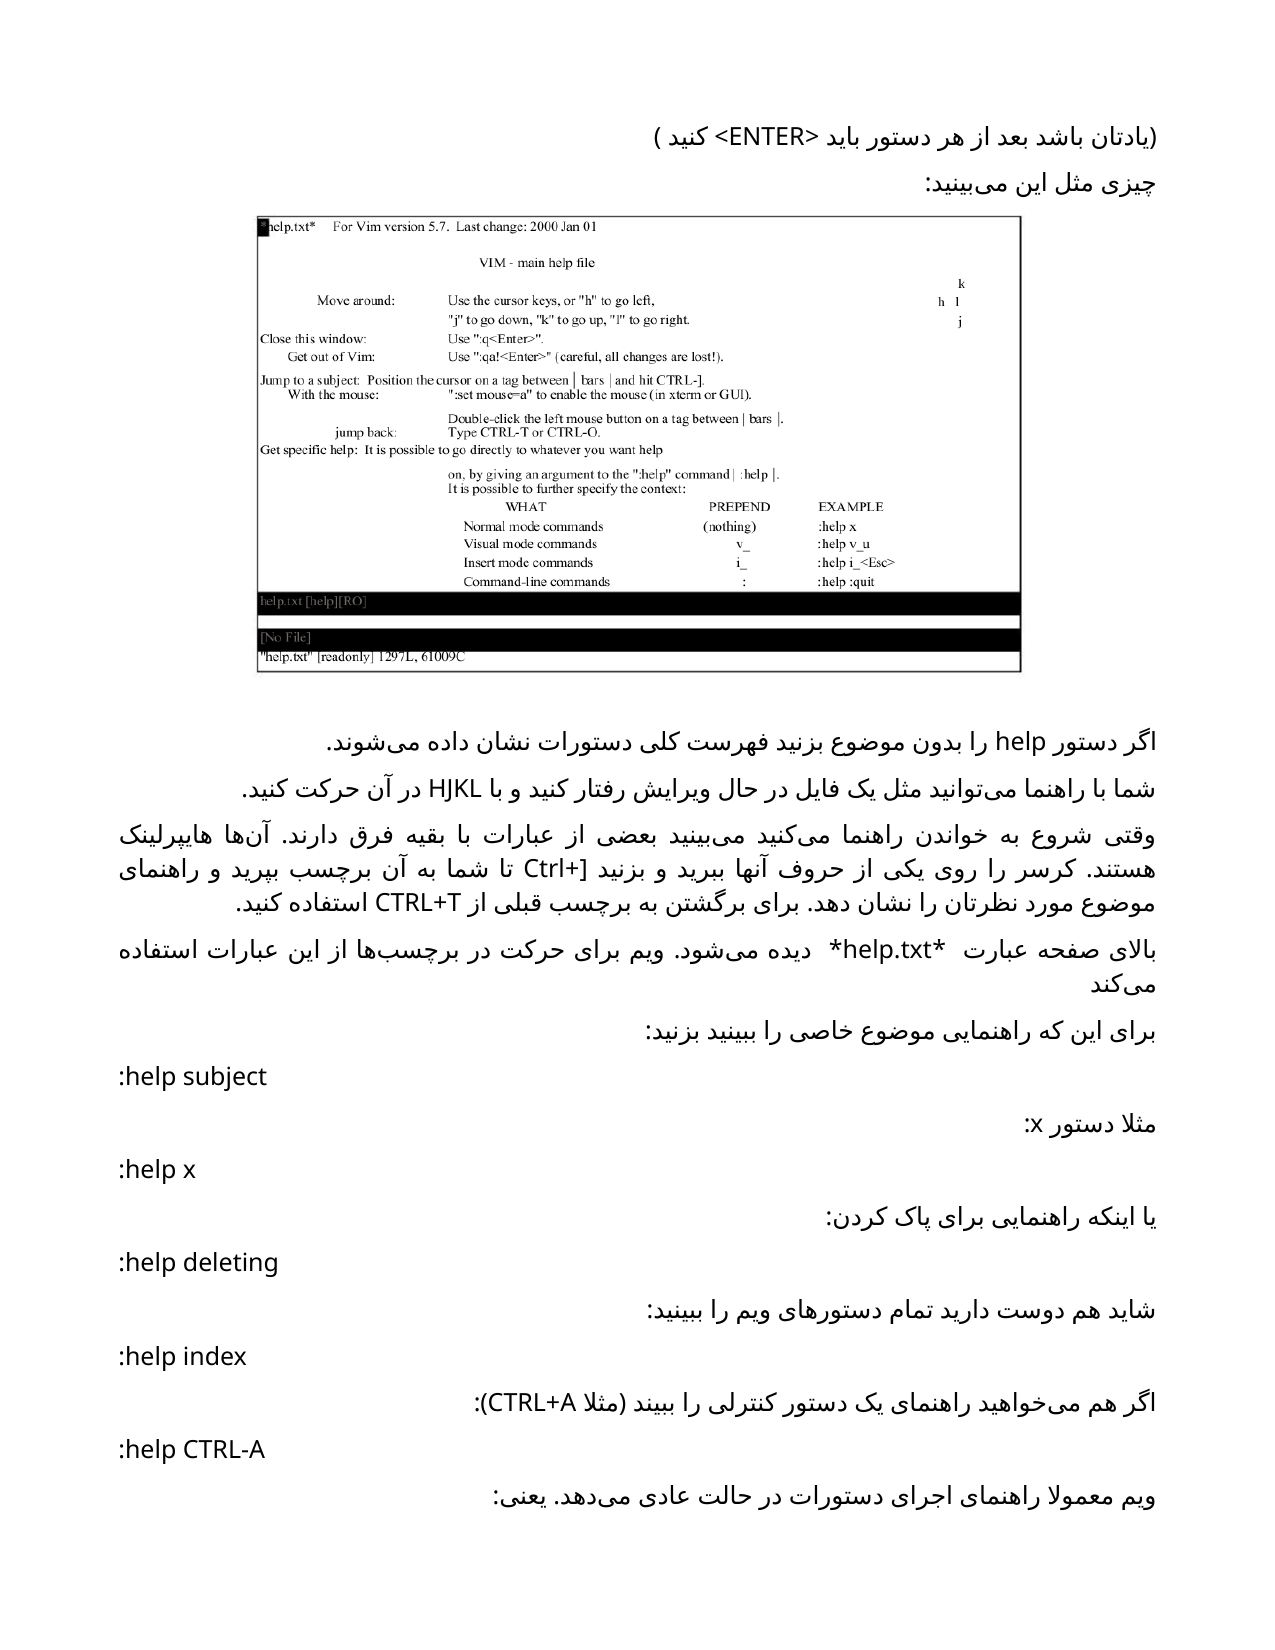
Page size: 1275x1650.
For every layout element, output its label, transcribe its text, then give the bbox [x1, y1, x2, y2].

text بالای صفحه عبارت *help.txt* دیده می‌شود. ویم برای حرکت در برچسب‌ها از این عبارات استفاده می‌کند [118, 932, 1157, 1000]
text شاید هم دوست دارید تمام دستورهای ویم را ببینید: [118, 1292, 1157, 1326]
text اگر دستور help را بدون موضوع بزنید فهرست کلی دستورات نشان داده می‌شوند. [118, 724, 1157, 758]
text مثلا دستور x: [118, 1105, 1157, 1139]
text :help index [118, 1338, 1157, 1372]
picture [250, 211, 1025, 678]
text وقتی شروع به خواندن راهنما می‌کنید می‌بینید بعضی از عبارات با بقیه فرق دارند. آن‌ها هایپرلینک هستند. کرسر را روی یکی از حروف آنها ببرید و بزنید [+Ctrl تا شما به آن برچسب بپرید و راهنمای موضوع مورد نظرتان را نشان دهد. برای برگشتن به برچسب قبلی از CTRL+T استفاده کنید. [118, 817, 1157, 919]
text اگر هم می‌خواهید راهنمای یک دستور کنترلی را ببیند (مثلا CTRL+A): [118, 1385, 1157, 1419]
text شما با راهنما می‌توانید مثل یک فایل در حال ویرایش رفتار کنید و با HJKL در آن حرکت کنید. [118, 770, 1157, 804]
text برای این که راهنمایی موضوع خاصی را ببینید بزنید: [118, 1012, 1157, 1046]
text :help x [118, 1152, 1157, 1186]
text یا اینکه راهنمایی برای پاک کردن: [118, 1198, 1157, 1233]
text :help CTRL-A [118, 1431, 1157, 1465]
text :help subject [118, 1059, 1157, 1093]
text (یادتان باشد بعد از هر دستور باید <ENTER> کنید ) [118, 118, 1157, 152]
text :help deleting [118, 1245, 1157, 1279]
text ویم معمولا راهنمای اجرای دستورات در حالت عادی می‌دهد. یعنی: [118, 1478, 1157, 1512]
text چیزی مثل این می‌بینید: [118, 165, 1157, 199]
